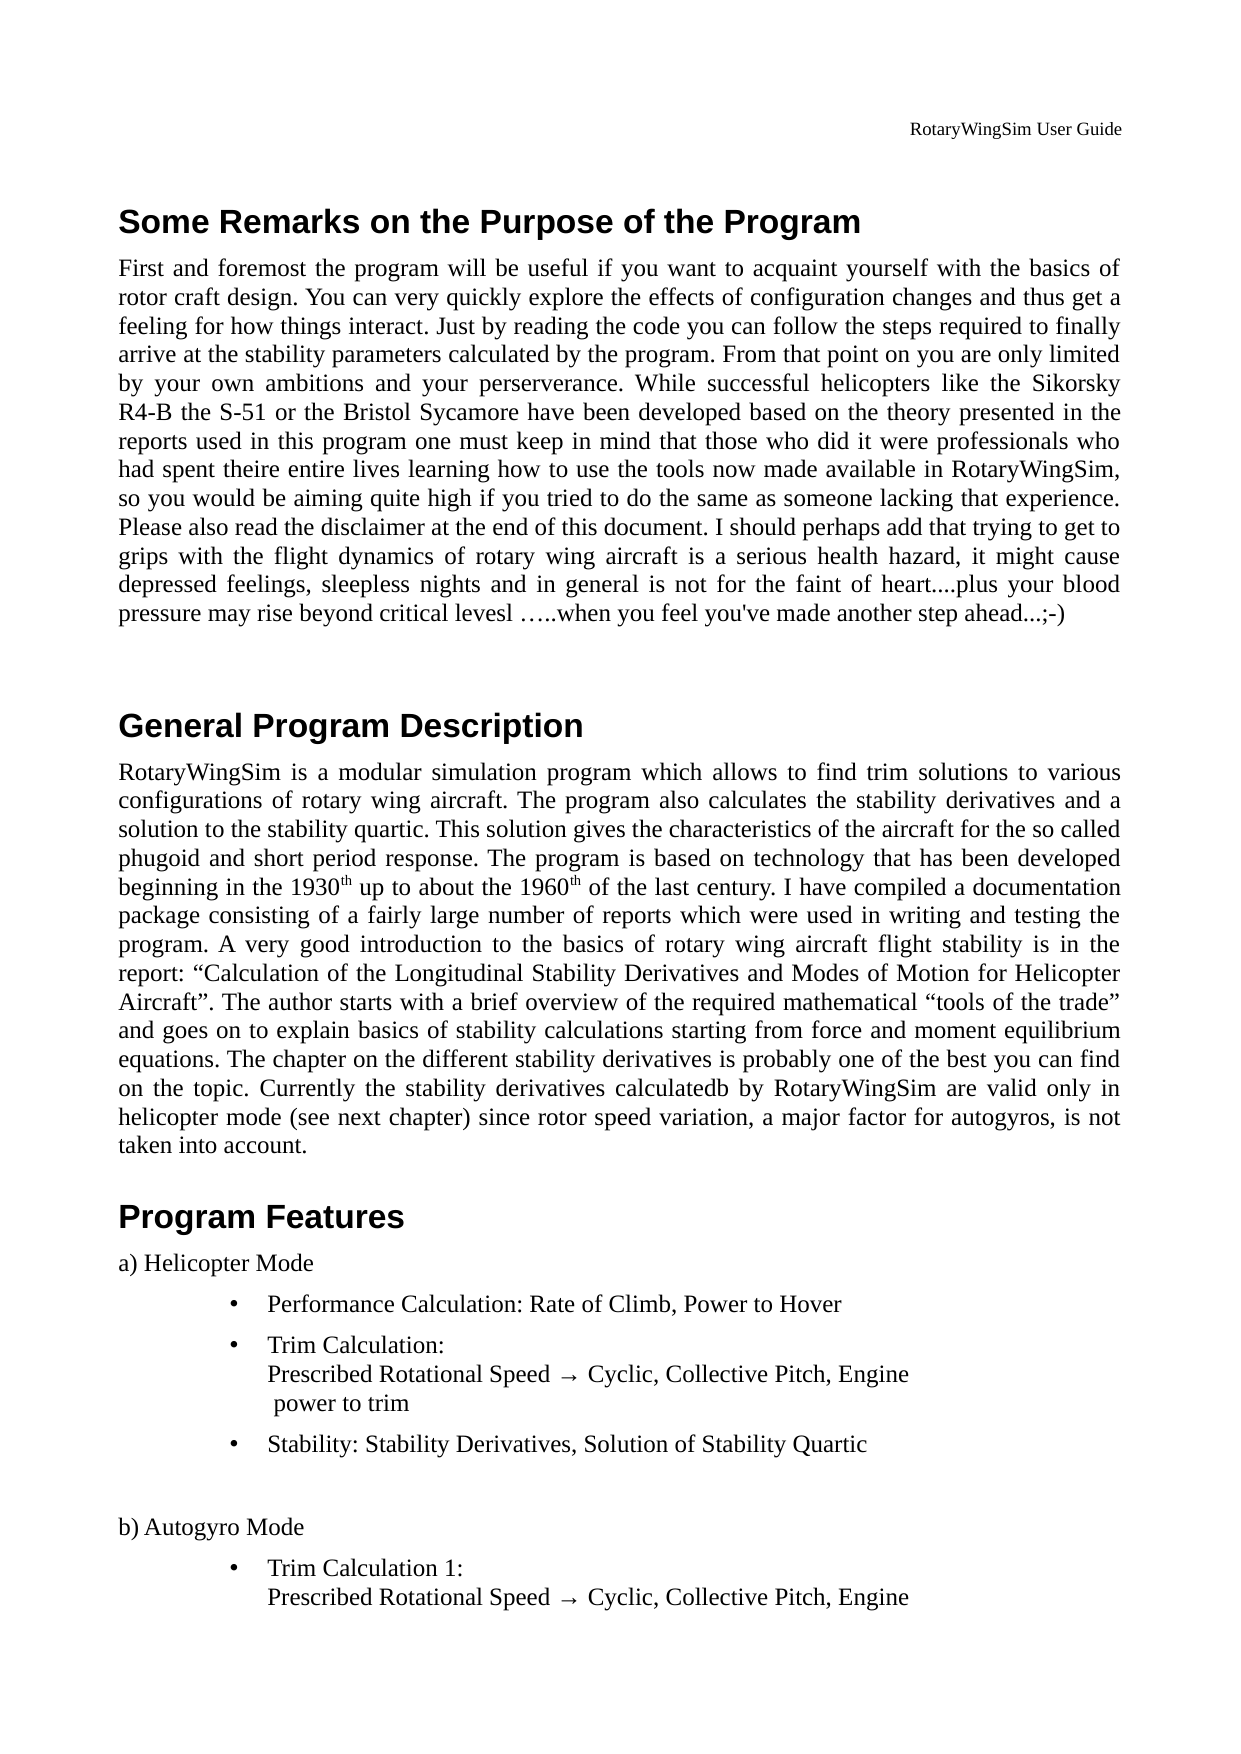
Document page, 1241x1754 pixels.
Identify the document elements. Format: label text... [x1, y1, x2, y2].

subtitle Some Remarks on the Purpose of the Program [118, 202, 1122, 241]
subtitle Program Features [118, 1197, 1122, 1236]
text a) Helicopter Mode [118, 1248, 1122, 1277]
list Trim Calculation 1: Prescribed Rotational Speed → Cyclic, Collective Pitch, Engine [229, 1553, 1122, 1611]
list Trim Calculation: Prescribed Rotational Speed → Cyclic, Collective Pitch, Engine power to trim [229, 1331, 1122, 1417]
list Performance Calculation: Rate of Climb, Power to Hover [229, 1289, 1122, 1318]
list Stability: Stability Derivatives, Solution of Stability Quartic [229, 1429, 1122, 1458]
subtitle General Program Description [118, 706, 1122, 744]
text First and foremost the program will be useful if you want to acquaint yourself with the basics of rotor craft design. You can very quickly explore the effects of configuration changes and thus get a feeling for how things interact. Just by reading the code you can follow the steps required to finally arrive at the stability parameters calculated by the program. From that point on you are only limited by your own ambitions and your perserverance. While successful helicopters like the Sikorsky R4‑B the S-51 or the Bristol Sycamore have been developed based on the theory presented in the reports used in this program one must keep in mind that those who did it were professionals who had spent theire entire lives learning how to use the tools now made available in RotaryWingSim, so you would be aiming quite high if you tried to do the same as someone lacking that experience. Please also read the disclaimer at the end of this document. I should perhaps add that trying to get to grips with the flight dynamics of rotary wing aircraft is a serious health hazard, it might cause depressed feelings, sleepless nights and in general is not for the faint of heart....plus your blood pressure may rise beyond critical levesl …..when you feel you've made another step ahead...;-) [118, 253, 1122, 627]
text b) Autogyro Mode [118, 1512, 1122, 1541]
text RotaryWingSim is a modular simulation program which allows to find trim solutions to various configurations of rotary wing aircraft. The program also calculates the stability derivatives and a solution to the stability quartic. This solution gives the characteristics of the aircraft for the so called phugoid and short period response. The program is based on technology that has been developed beginning in the 1930th up to about the 1960th of the last century. I have compiled a documentation package consisting of a fairly large number of reports which were used in writing and testing the program. A very good introduction to the basics of rotary wing aircraft flight stability is in the report: “Calculation of the Longitudinal Stability Derivatives and Modes of Motion for Helicopter Aircraft”. The author starts with a brief overview of the required mathematical “tools of the trade” and goes on to explain basics of stability calculations starting from force and moment equilibrium equations. The chapter on the different stability derivatives is probably one of the best you can find on the topic. Currently the stability derivatives calculatedb by RotaryWingSim are valid only in helicopter mode (see next chapter) since rotor speed variation, a major factor for autogyros, is not taken into account. [118, 757, 1122, 1159]
